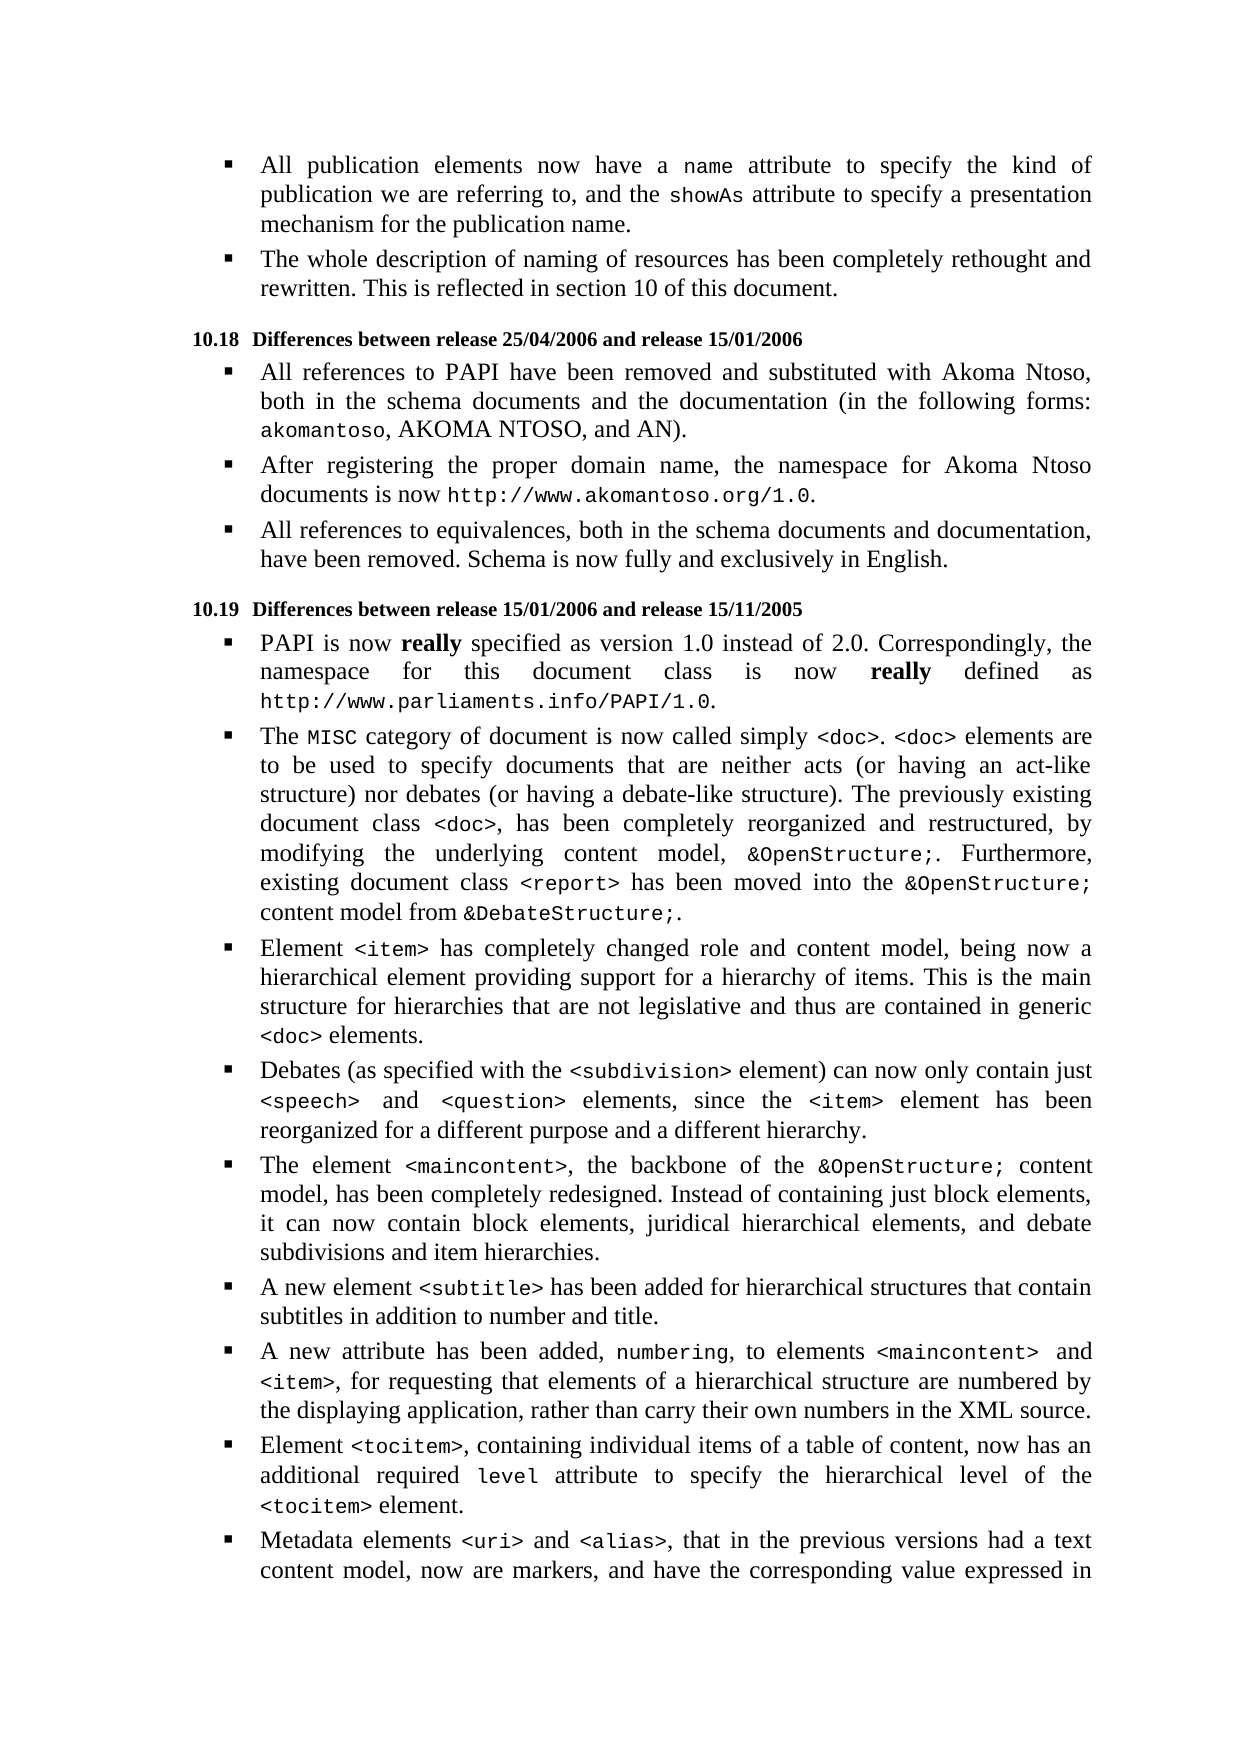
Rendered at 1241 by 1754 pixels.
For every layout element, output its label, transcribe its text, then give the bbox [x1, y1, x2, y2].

list Element <item> has completely changed role and content model, being now a hierarchical element providing support for a hierarchy of items. This is the main structure for hierarchies that are not legislative and thus are contained in generic <doc> elements. [222, 933, 1092, 1049]
list After registering the proper domain name, the namespace for Akoma Ntoso documents is now http://www.akomantoso.org/1.0. [223, 450, 1092, 509]
list Element <tocitem>, containing individual items of a table of content, now has an additional required level attribute to specify the hierarchical level of the <tocitem> element. [222, 1431, 1092, 1519]
list A new attribute has been added, numbering, to elements <maincontent> and <item>, for requesting that elements of a hierarchical structure are numbered by the displaying application, rather than carry their own numbers in the XML source. [222, 1336, 1092, 1424]
list All references to equivalences, both in the schema documents and documentation, have been removed. Schema is now fully and exclusively in English. [223, 515, 1092, 572]
list The MISC category of document is now called simply <doc>. <doc> elements are to be used to specify documents that are neither acts (or having an act-like structure) nor debates (or having a debate-like structure). The previously existing document class <doc>, has been completely reorganized and restructured, by modifying the underlying content model, &OpenStructure;. Furthermore, existing document class <report> has been moved into the &OpenStructure; content model from &DebateStructure;. [222, 721, 1092, 926]
list The whole description of naming of resources has been completely rethought and rewritten. This is reflected in section 10 of this document. [223, 244, 1092, 302]
list All references to PAPI have been removed and substituted with Akoma Ntoso, both in the schema documents and the documentation (in the following forms: akomantoso, AKOMA NTOSO, and AN). [223, 357, 1092, 444]
subtitle Differences between release 25/04/2006 and release 15/01/2006 [192, 327, 1092, 351]
list PAPI is now really specified as version 1.0 instead of 2.0. Correspondingly, the namespace for this document class is now really defined as http://www.parliaments.info/PAPI/1.0. [222, 628, 1092, 715]
list A new element <subtitle> has been added for hierarchical structures that contain subtitles in addition to number and title. [222, 1272, 1092, 1330]
list The element <maincontent>, the backbone of the &OpenStructure; content model, has been completely redesigned. Instead of containing just block elements, it can now contain block elements, juridical hierarchical elements, and debate subdivisions and item hierarchies. [222, 1150, 1092, 1266]
subtitle Differences between release 15/01/2006 and release 15/11/2005 [192, 597, 1092, 621]
list Debates (as specified with the <subdivision> element) can now only contain just <speech> and <question> elements, since the <item> element has been reorganized for a different purpose and a different hierarchy. [222, 1056, 1092, 1143]
list Metadata elements <uri> and <alias>, that in the previous versions had a text content model, now are markers, and have the corresponding value expressed in [222, 1526, 1092, 1584]
list All publication elements now have a name attribute to specify the kind of publication we are referring to, and the showAs attribute to specify a presentation mechanism for the publication name. [223, 150, 1092, 238]
